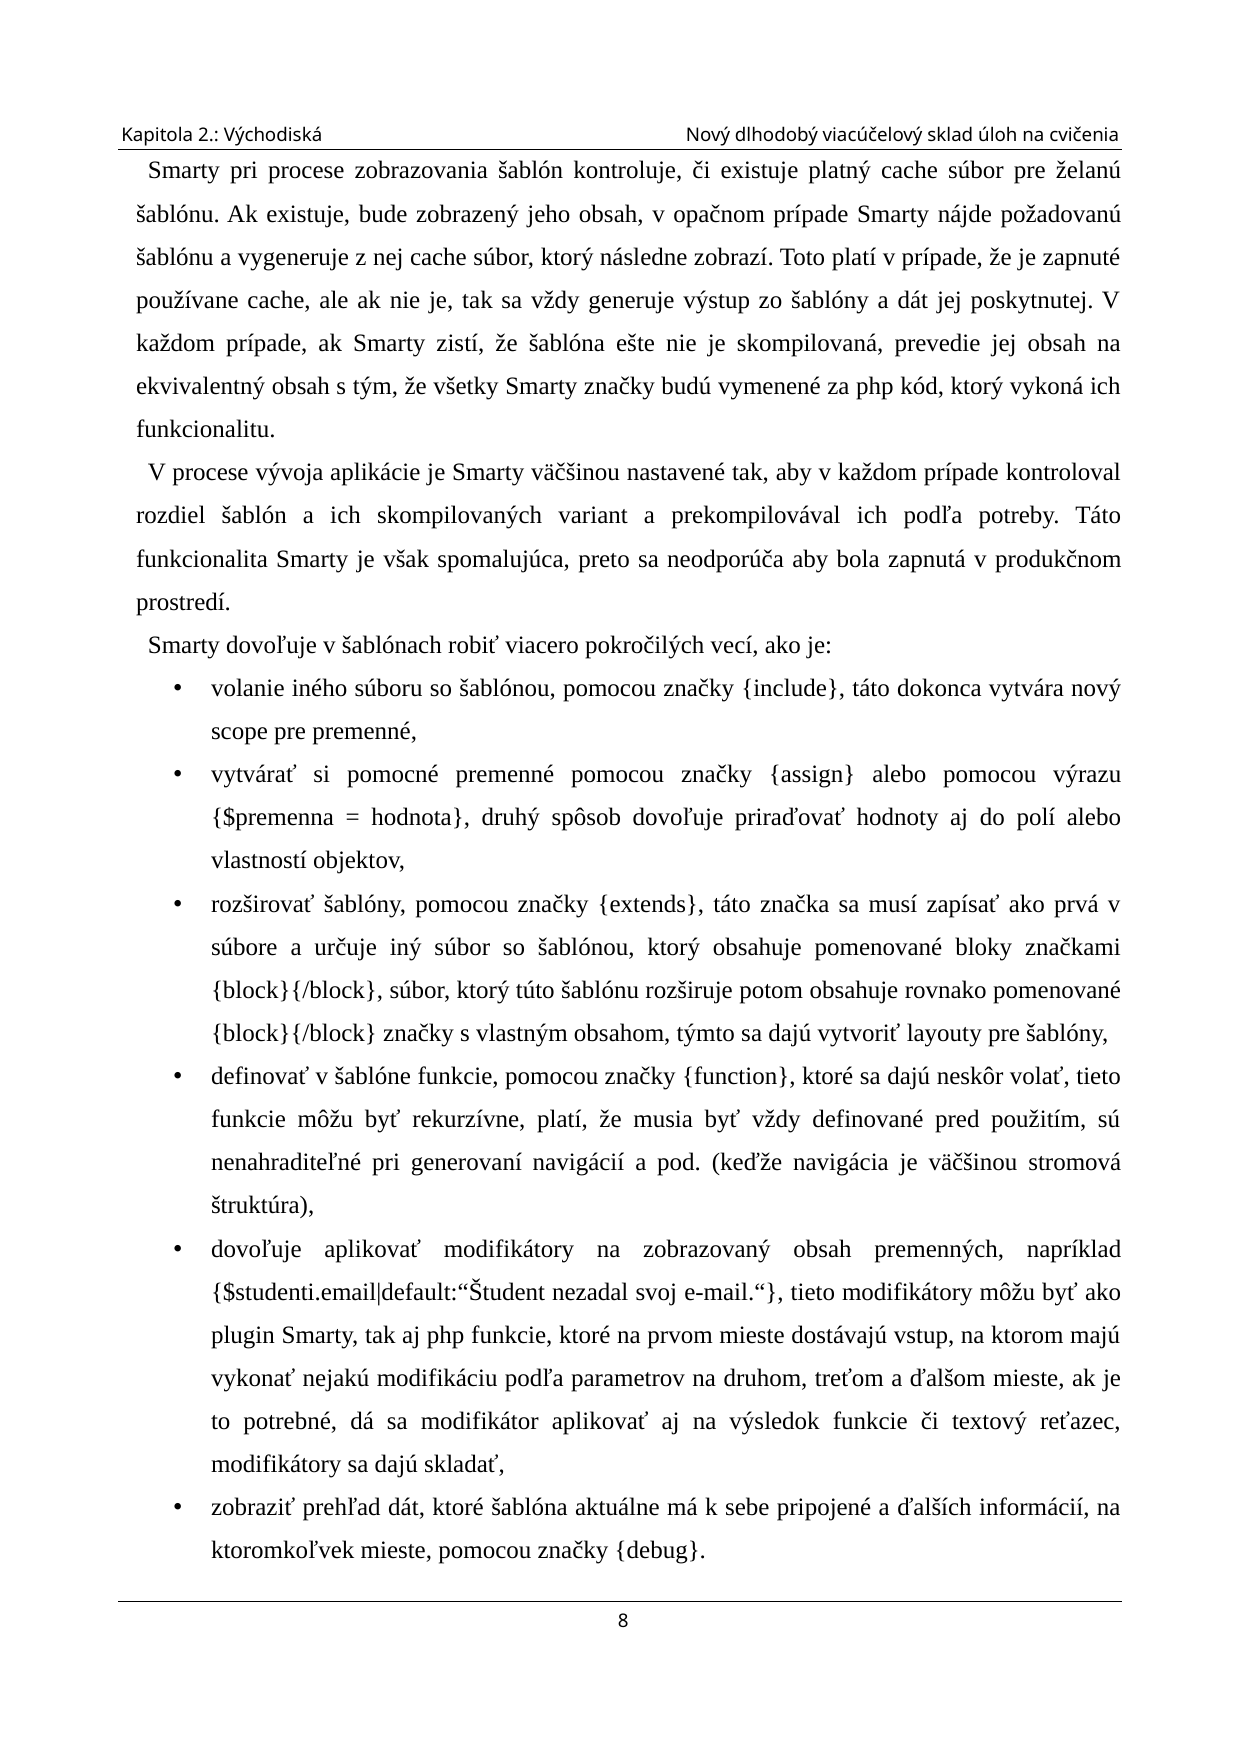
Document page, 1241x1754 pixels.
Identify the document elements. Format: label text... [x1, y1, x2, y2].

text V procese vývoja aplikácie je Smarty väčšinou nastavené tak, aby v každom prípade kontroloval rozdiel šablón a ich skompilovaných variant a prekompilovával ich podľa potreby. Táto funkcionalita Smarty je však spomalujúca, preto sa neodporúča aby bola zapnutá v produkčnom prostredí. [136, 457, 1122, 616]
list rozširovať šablóny, pomocou značky {extends}, táto značka sa musí zapísať ako prvá v súbore a určuje iný súbor so šablónou, ktorý obsahuje pomenované bloky značkami {block}{/block}, súbor, ktorý túto šablónu rozširuje potom obsahuje rovnako pomenované {block}{/block} značky s vlastným obsahom, týmto sa dajú vytvoriť layouty pre šablóny, [173, 889, 1122, 1047]
list volanie iného súboru so šablónou, pomocou značky {include}, táto dokonca vytvára nový scope pre premenné, [173, 673, 1122, 745]
list vytvárať si pomocné premenné pomocou značky {assign} alebo pomocou výrazu {$premenna = hodnota}, druhý spôsob dovoľuje priraďovať hodnoty aj do polí alebo vlastností objektov, [173, 759, 1122, 874]
text Smarty dovoľuje v šablónach robiť viacero pokročilých vecí, ako je: [136, 630, 1122, 659]
text Smarty pri procese zobrazovania šablón kontroluje, či existuje platný cache súbor pre želanú šablónu. Ak existuje, bude zobrazený jeho obsah, v opačnom prípade Smarty nájde požadovanú šablónu a vygeneruje z nej cache súbor, ktorý následne zobrazí. Toto platí v prípade, že je zapnuté používane cache, ale ak nie je, tak sa vždy generuje výstup zo šablóny a dát jej poskytnutej. V každom prípade, ak Smarty zistí, že šablóna ešte nie je skompilovaná, prevedie jej obsah na ekvivalentný obsah s tým, že všetky Smarty značky budú vymenené za php kód, ktorý vykoná ich funkcionalitu. [136, 156, 1122, 443]
list dovoľuje aplikovať modifikátory na zobrazovaný obsah premenných, napríklad {$studenti.email|default:“Študent nezadal svoj e-mail.“}, tieto modifikátory môžu byť ako plugin Smarty, tak aj php funkcie, ktoré na prvom mieste dostávajú vstup, na ktorom majú vykonať nejakú modifikáciu podľa parametrov na druhom, treťom a ďalšom mieste, ak je to potrebné, dá sa modifikátor aplikovať aj na výsledok funkcie či textový reťazec, modifikátory sa dajú skladať, [173, 1234, 1122, 1478]
list zobraziť prehľad dát, ktoré šablóna aktuálne má k sebe pripojené a ďalších informácií, na ktoromkoľvek mieste, pomocou značky {debug}. [173, 1492, 1122, 1564]
list definovať v šablóne funkcie, pomocou značky {function}, ktoré sa dajú neskôr volať, tieto funkcie môžu byť rekurzívne, platí, že musia byť vždy definované pred použitím, sú nenahraditeľné pri generovaní navigácií a pod. (keďže navigácia je väčšinou stromová štruktúra), [173, 1061, 1122, 1219]
